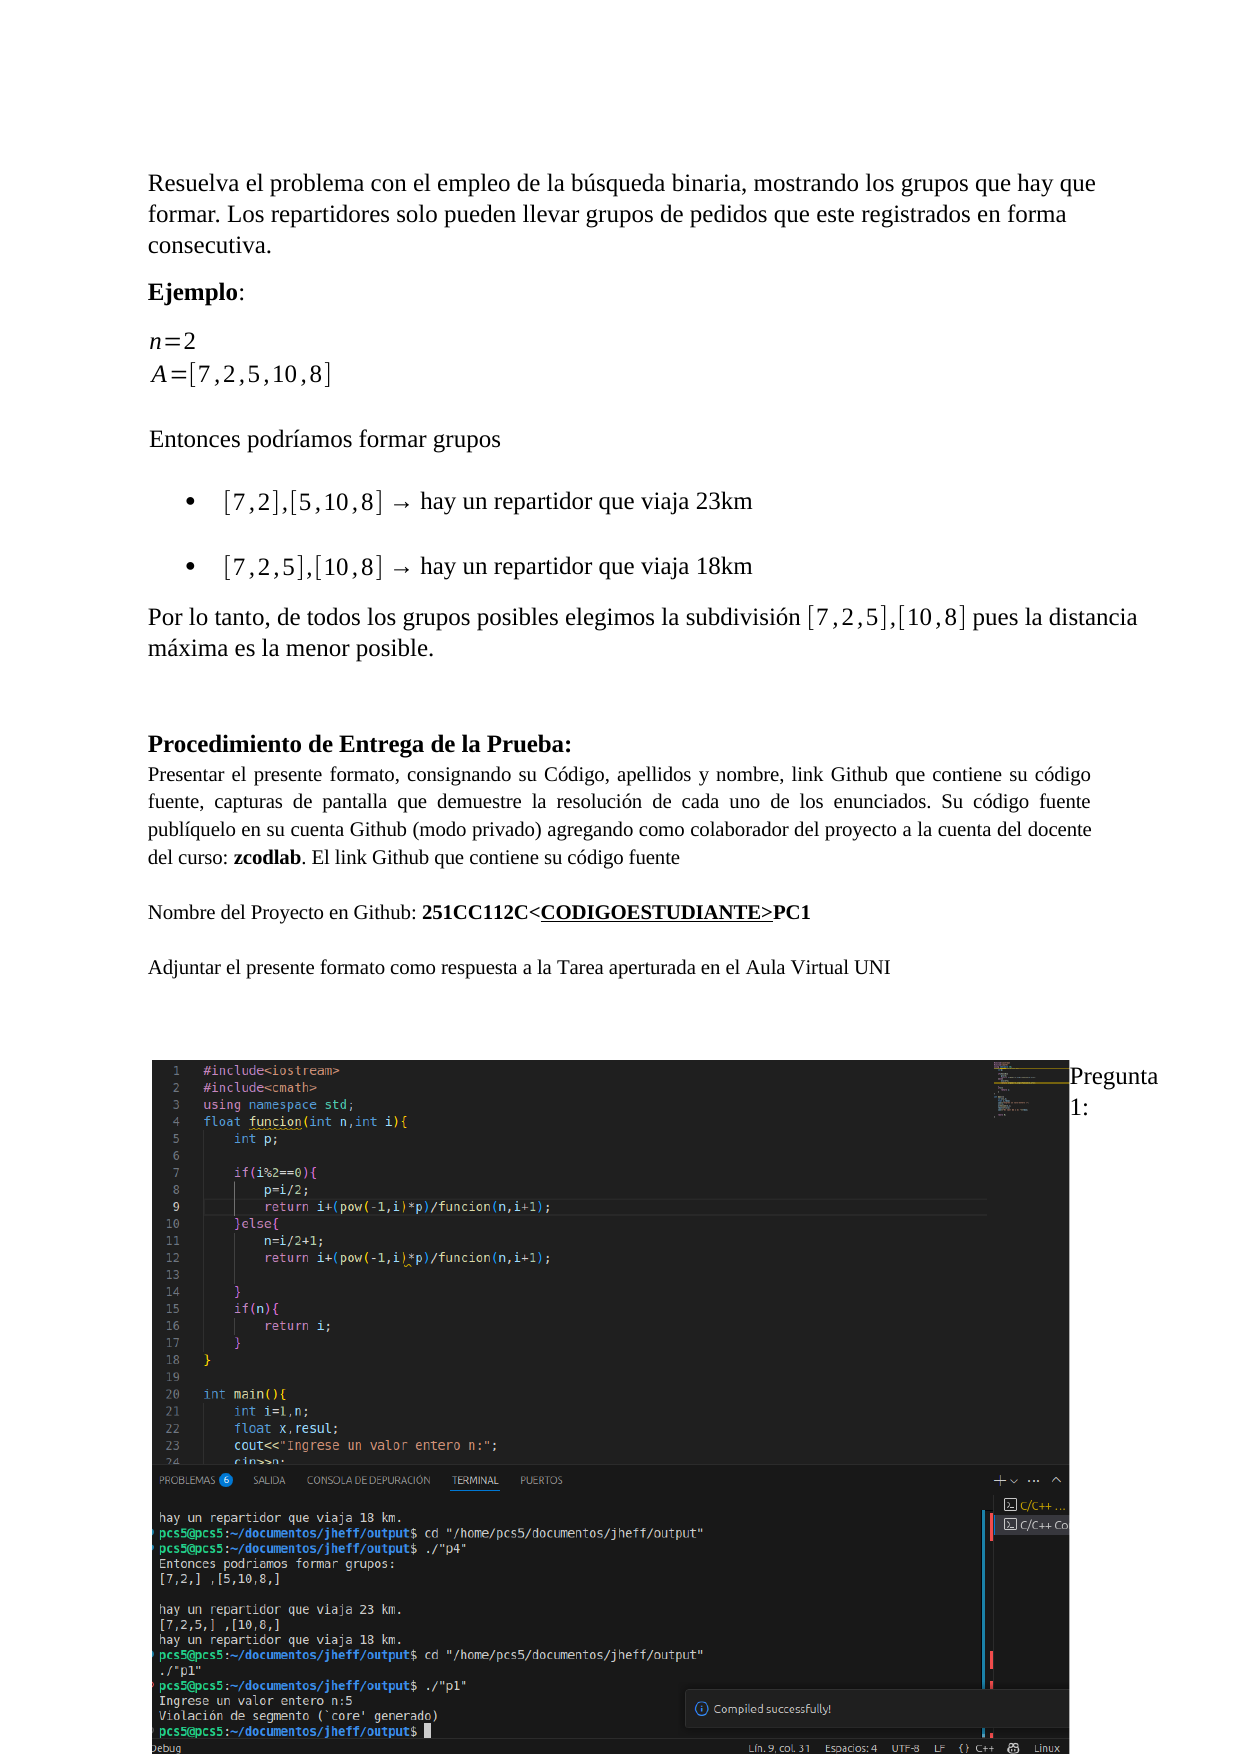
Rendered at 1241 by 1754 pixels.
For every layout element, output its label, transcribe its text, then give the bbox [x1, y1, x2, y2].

text Resuelva el problema con el empleo de la búsqueda binaria, mostrando los grupos que hay que formar. Los repartidores solo pueden llevar grupos de pedidos que este registrados en forma consecutiva. [148, 168, 1166, 258]
list Entonces podríamos formar grupos [149, 424, 1166, 452]
list Pregunta 1: [1070, 1061, 1166, 1121]
picture [152, 1060, 1070, 1754]
list → hay un repartidor que viaja 18km [186, 551, 1166, 583]
text Presentar el presente formato, consignando su Código, apellidos y nombre, link Github que contiene su código fuente, capturas de pantalla que demuestre la resolución de cada uno de los enunciados. Su código fuente publíquelo en su cuenta Github (modo privado) agregando como colaborador del proyecto a la cuenta del docente del curso: zcodlab. El link Github que contiene su código fuente [148, 762, 1092, 869]
text Ejemplo: [148, 277, 1166, 306]
list → hay un repartidor que viaja 23km [186, 486, 1166, 518]
text Adjuntar el presente formato como respuesta a la Tarea aperturada en el Aula Virtual UNI [148, 955, 1092, 979]
text Nombre del Proyecto en Github: 251CC112C<CODIGOESTUDIANTE>PC1 [148, 900, 1092, 924]
text Por lo tanto, de todos los grupos posibles elegimos la subdivisión pues la distancia máxima es la menor posible. [148, 602, 1166, 662]
list [148, 1061, 152, 1121]
text Procedimiento de Entrega de la Prueba: [148, 729, 1092, 758]
